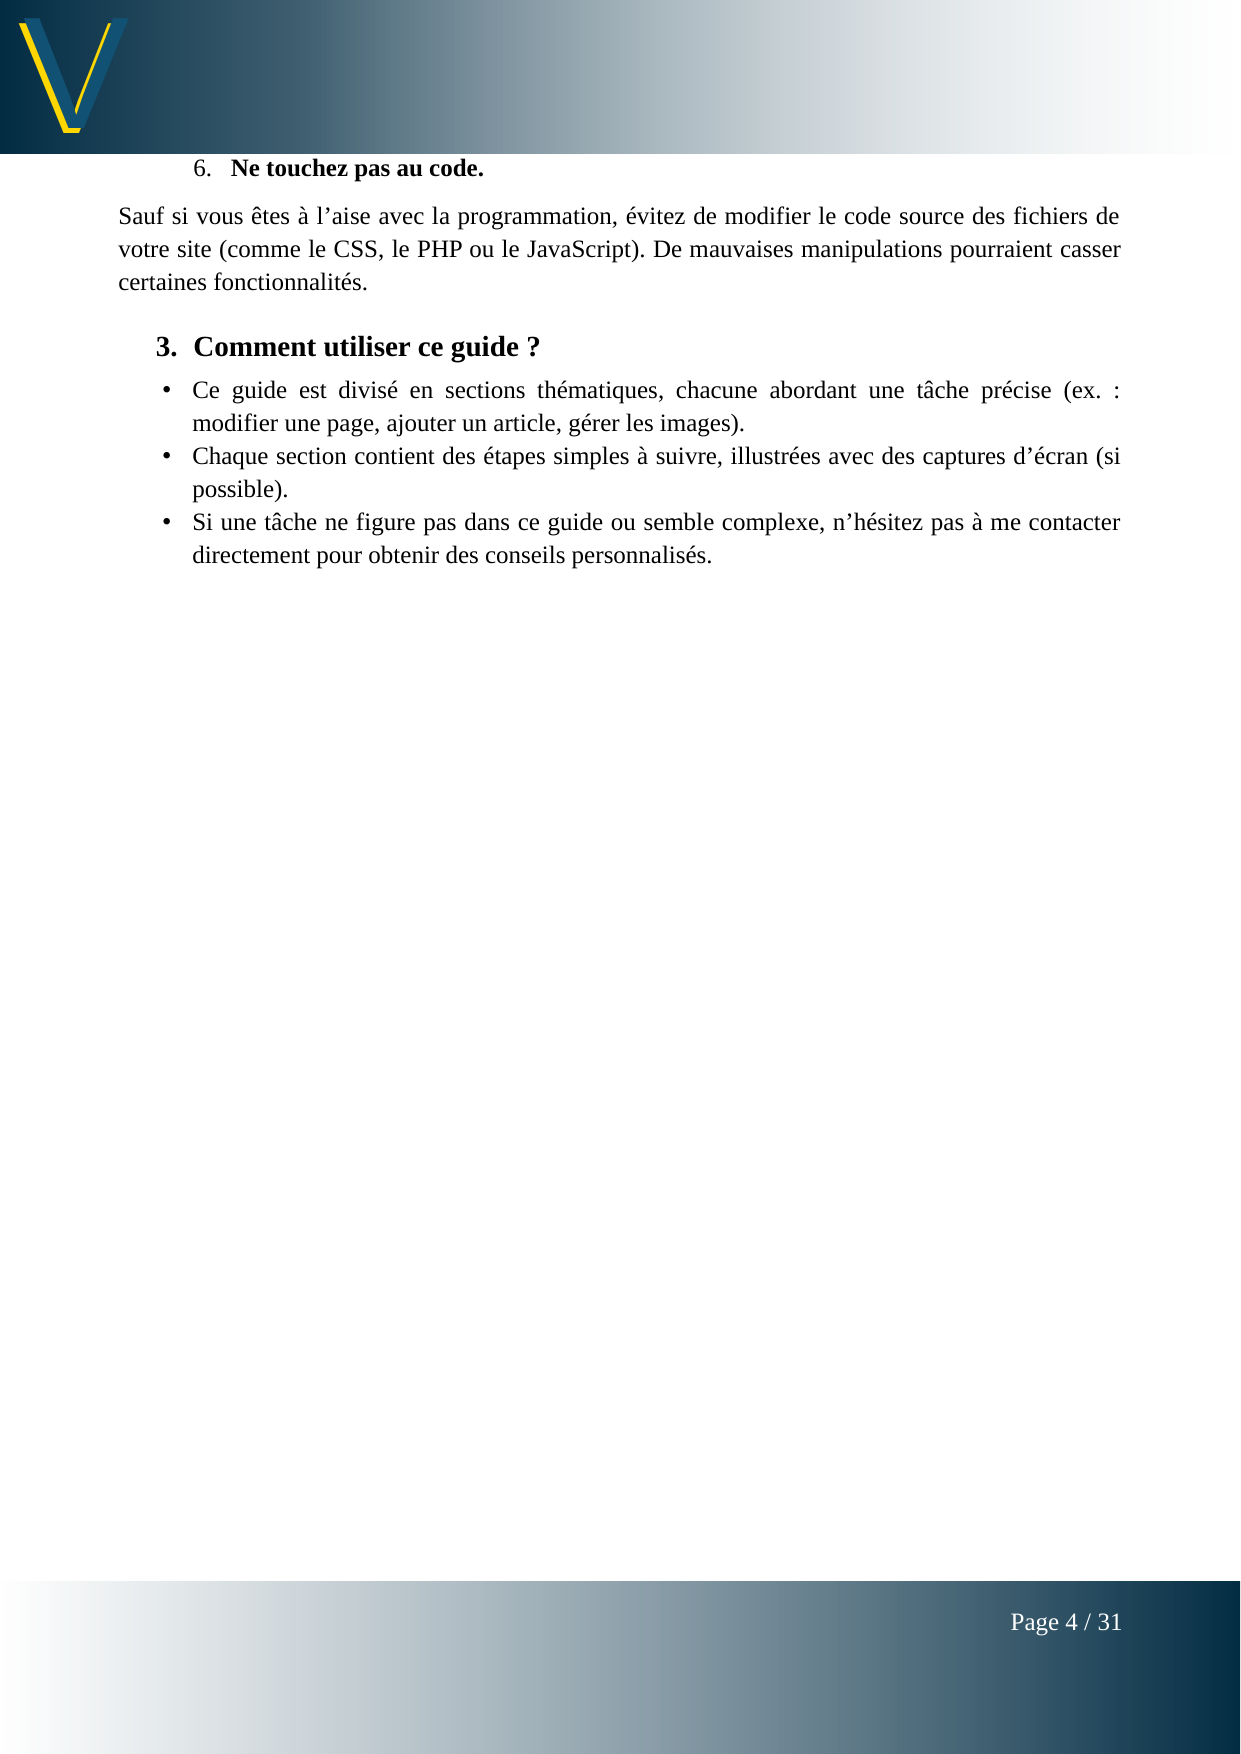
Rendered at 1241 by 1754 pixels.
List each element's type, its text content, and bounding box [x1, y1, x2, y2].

subtitle Comment utiliser ce guide ? [156, 329, 1122, 363]
list Ne touchez pas au code. [193, 154, 1122, 182]
list Ce guide est divisé en sections thématiques, chacune abordant une tâche précise (ex. : modifier une page, ajouter un article, gérer les images). [162, 375, 1122, 437]
list Si une tâche ne figure pas dans ce guide ou semble complexe, n’hésitez pas à me contacter directement pour obtenir des conseils personnalisés. [162, 507, 1122, 569]
list Chaque section contient des étapes simples à suivre, illustrées avec des captures d’écran (si possible). [162, 441, 1122, 503]
text Sauf si vous êtes à l’aise avec la programmation, évitez de modifier le code source des fichiers de votre site (comme le CSS, le PHP ou le JavaScript). De mauvaises manipulations pourraient casser certaines fonctionnalités. [118, 201, 1122, 296]
